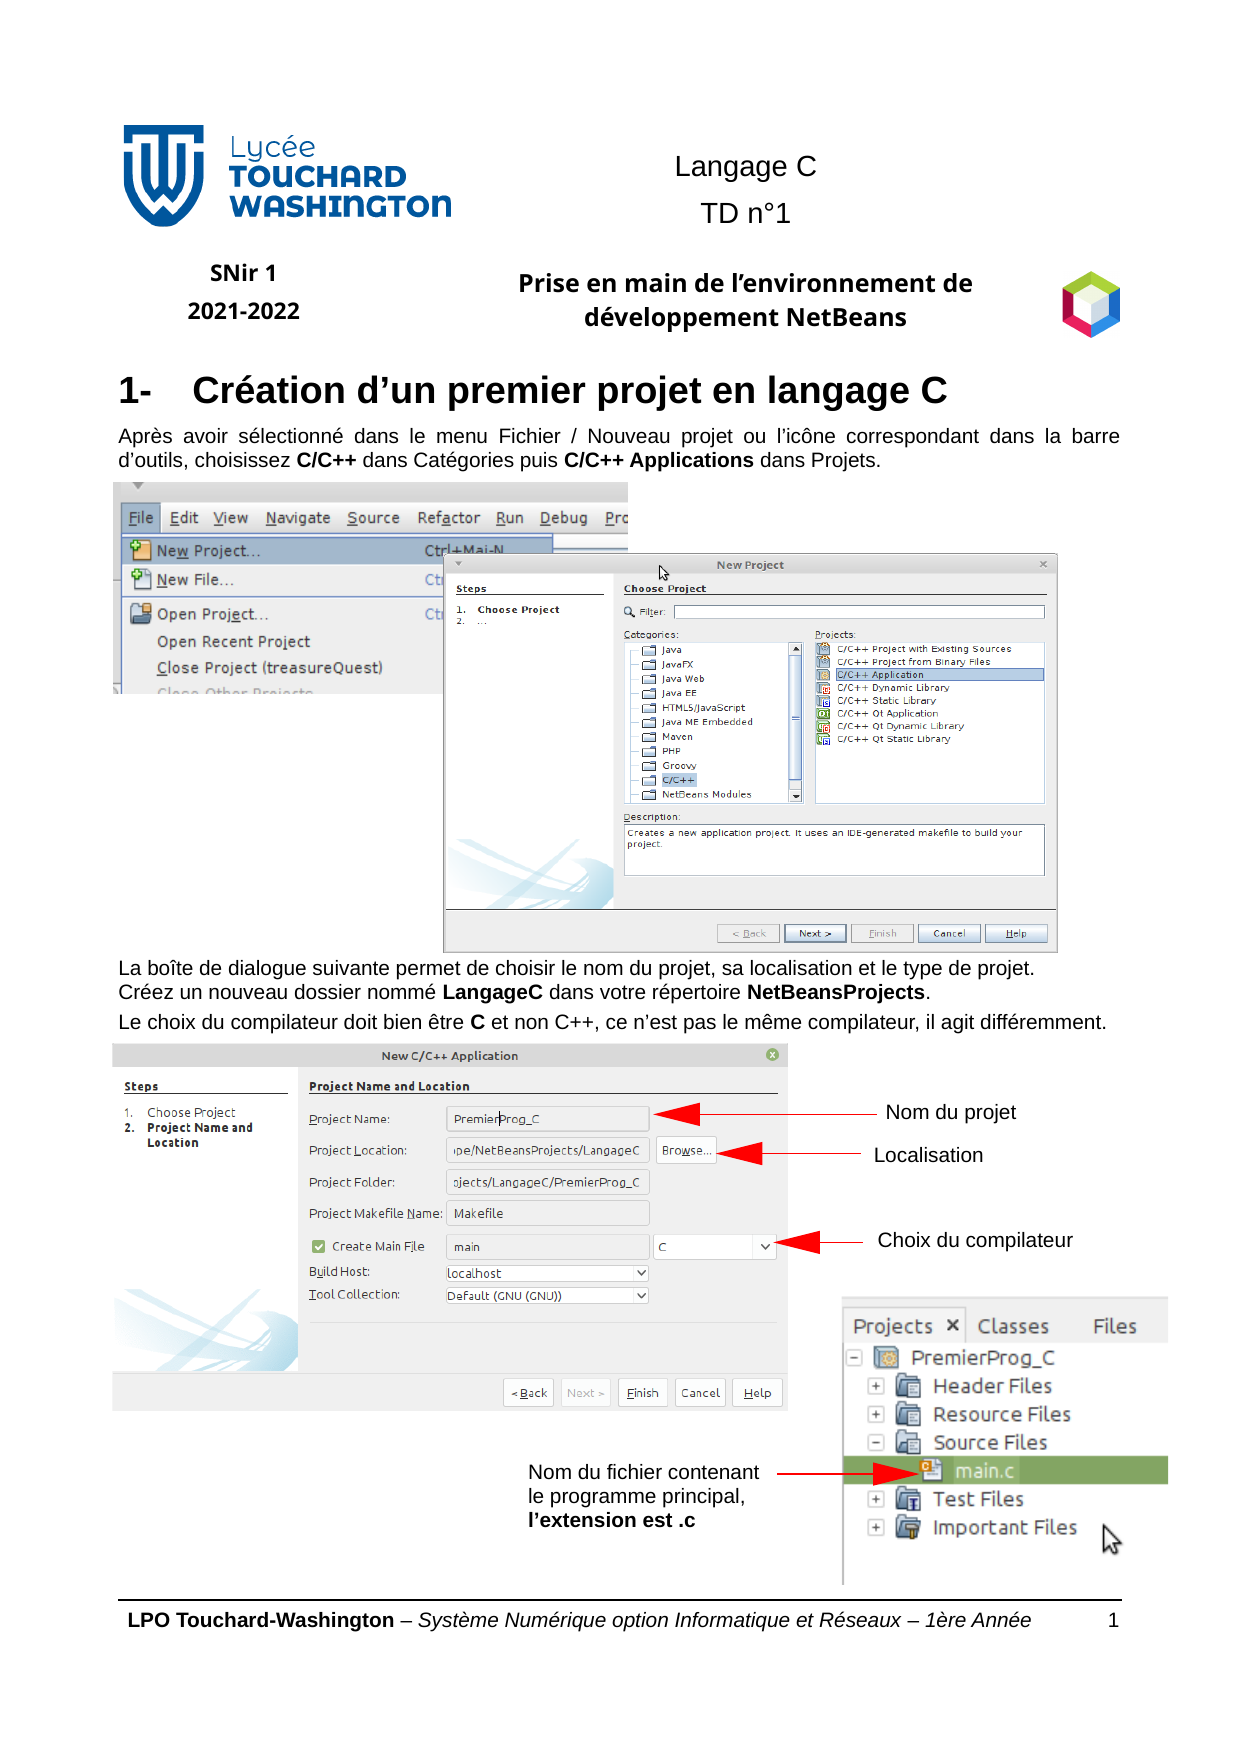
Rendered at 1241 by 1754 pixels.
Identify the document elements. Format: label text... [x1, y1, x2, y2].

subtitle Création d’un premier projet en langage C [118, 368, 1122, 412]
text La boîte de dialogue suivante permet de choisir le nom du projet, sa localisation et le type de projet. [118, 956, 1122, 980]
picture [123, 125, 451, 227]
table_header Langage C TD n°1 [369, 118, 1122, 260]
table_header SNir 1 2021-2022 [118, 118, 369, 339]
picture [1062, 271, 1120, 338]
picture [113, 482, 1058, 953]
text Créez un nouveau dossier nommé LangageC dans votre répertoire NetBeansProjects. [118, 980, 1122, 1004]
picture [841, 1296, 1169, 1585]
text Le choix du compilateur doit bien être C et non C++, ce n’est pas le même compilateur, il agit différemment. [118, 1009, 1122, 1033]
picture [112, 1043, 788, 1411]
table_cell Prise en main de l’environnement de développement NetBeans [369, 260, 1122, 339]
text Après avoir sélectionné dans le menu Fichier / Nouveau projet ou l’icône correspondant dans la barre d’outils, choisissez C/C++ dans Catégories puis C/C++ Applications dans Projets. [118, 424, 1122, 472]
